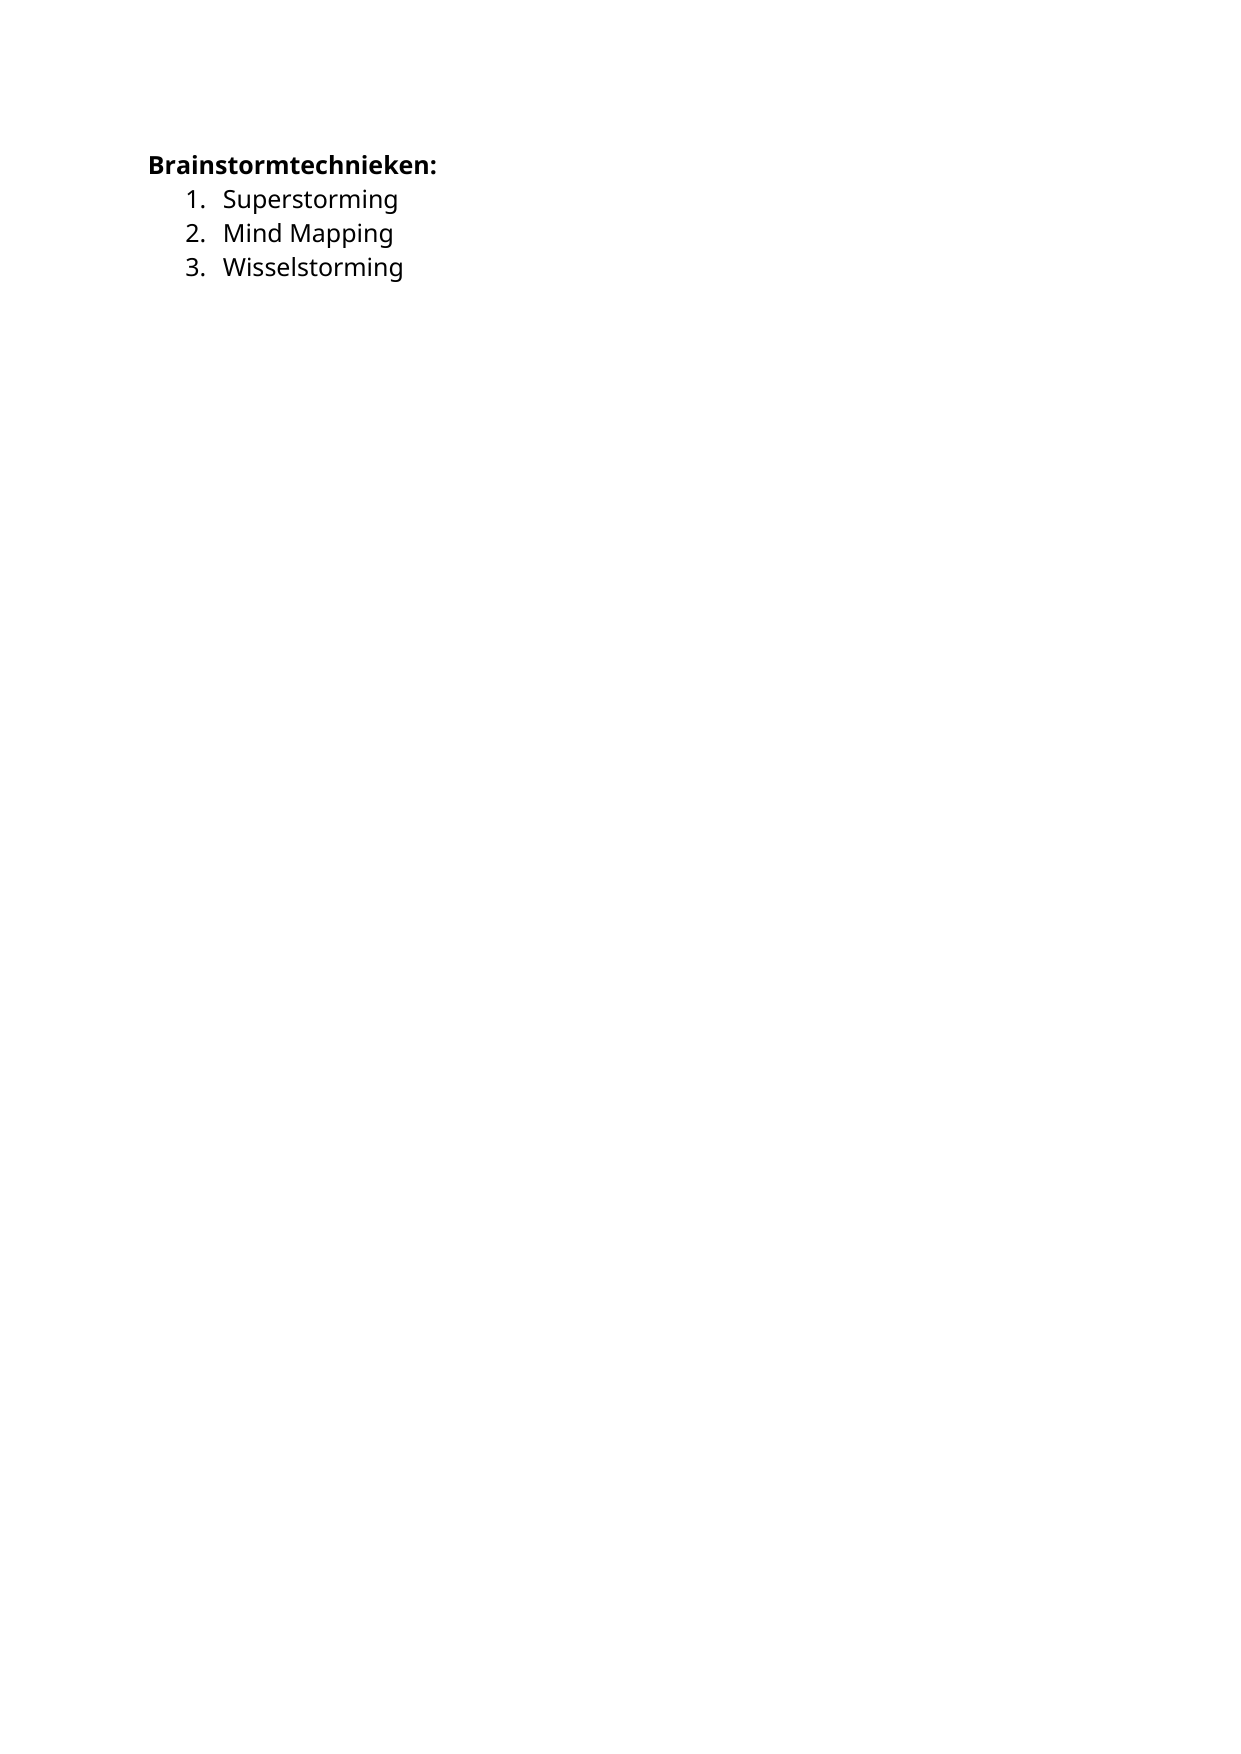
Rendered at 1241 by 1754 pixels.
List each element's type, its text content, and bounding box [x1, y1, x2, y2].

text Brainstormtechnieken: [148, 148, 1093, 182]
list Wisselstorming [185, 250, 1093, 284]
list Mind Mapping [185, 216, 1093, 250]
list Superstorming [185, 182, 1093, 216]
